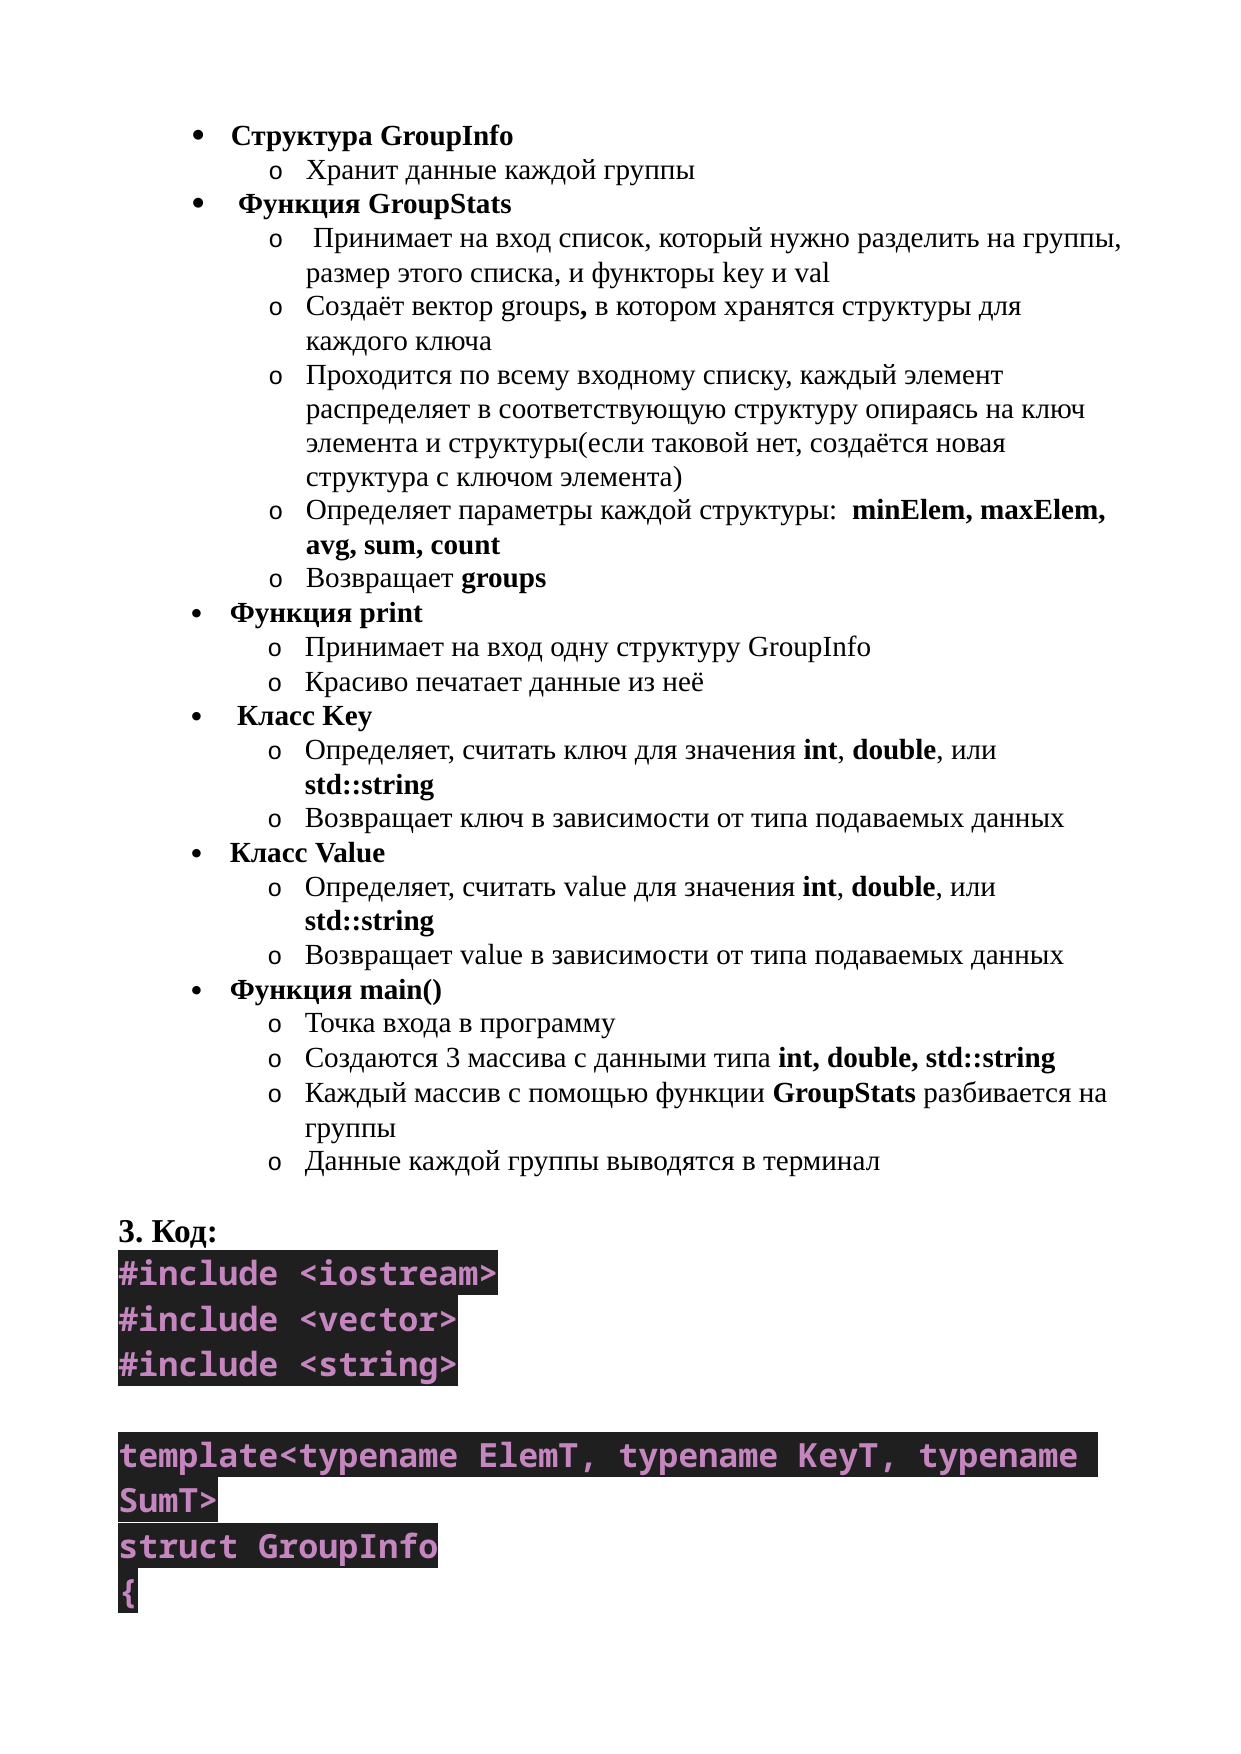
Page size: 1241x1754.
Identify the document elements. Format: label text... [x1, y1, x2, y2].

list Структура GroupInfo [193, 118, 1122, 152]
list Возвращает ключ в зависимости от типа подаваемых данных [267, 800, 1122, 835]
list Определяет, считать value для значения int, double, или std::string [267, 869, 1122, 937]
text #include <iostream> [118, 1250, 1122, 1295]
list Возвращает value в зависимости от типа подаваемых данных [267, 937, 1122, 972]
list Определяет, считать ключ для значения int, double, или std::string [267, 732, 1122, 800]
list Красиво печатает данные из неё [267, 664, 1122, 698]
list Функция main() [192, 972, 1122, 1005]
text #include <vector> [118, 1295, 1122, 1341]
list Функция GroupStats [193, 187, 1122, 220]
list Определяет параметры каждой структуры: minElem, maxElem, avg, sum, count [268, 492, 1122, 561]
list Функция print [192, 595, 1122, 629]
text { [118, 1568, 1122, 1613]
list Класс Value [192, 835, 1122, 869]
text struct GroupInfo [118, 1522, 1122, 1568]
list Данные каждой группы выводятся в терминал [267, 1143, 1122, 1178]
text template<typename ElemT, typename KeyT, typename SumT> [118, 1432, 1122, 1522]
list Проходится по всему входному списку, каждый элемент распределяет в соответствующую структуру опираясь на ключ элемента и структуры(если таковой нет, создаётся новая структура с ключом элемента) [268, 357, 1122, 492]
text #include <string> [118, 1341, 1122, 1386]
list Принимает на вход список, который нужно разделить на группы, размер этого списка, и функторы key и val [268, 220, 1122, 288]
list Класс Key [192, 698, 1122, 732]
list Создаёт вектор groups, в котором хранятся структуры для каждого ключа [268, 288, 1122, 357]
list Каждый массив с помощью функции GroupStats разбивается на группы [267, 1075, 1122, 1143]
list Возвращает groups [268, 561, 1122, 595]
list Точка входа в программу [267, 1005, 1122, 1040]
list Хранит данные каждой группы [268, 152, 1122, 187]
text 3. Код: [118, 1212, 1122, 1250]
list Принимает на вход одну структуру GroupInfo [267, 629, 1122, 664]
list Создаются 3 массива с данными типа int, double, std::string [267, 1040, 1122, 1075]
